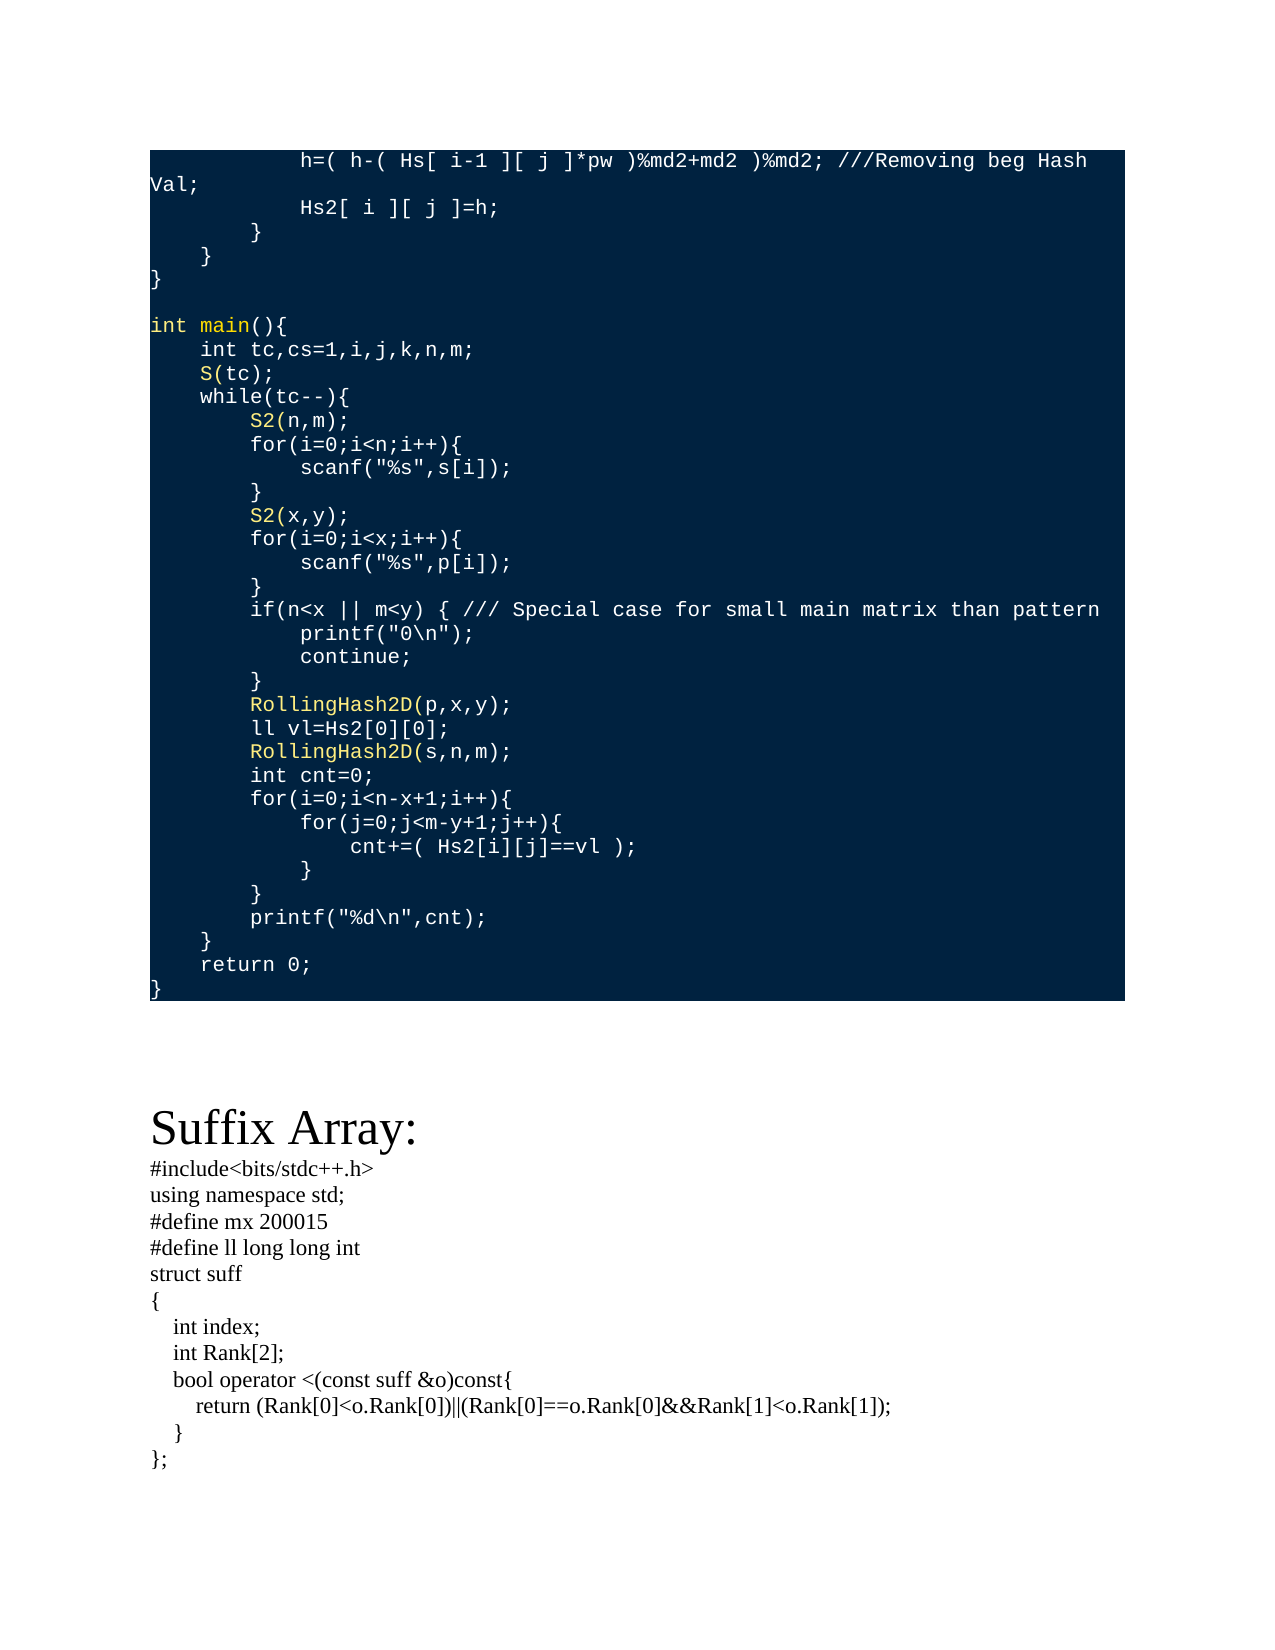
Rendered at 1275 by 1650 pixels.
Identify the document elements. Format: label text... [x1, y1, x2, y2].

text #define ll long long int [150, 1234, 1125, 1260]
text continue; [150, 647, 1125, 670]
text } [150, 978, 1125, 1001]
text while(tc--){ [150, 386, 1125, 410]
text Hs2[ i ][ j ]=h; [150, 197, 1125, 221]
text if(n<x || m<y) { /// Special case for small main matrix than pattern [150, 599, 1125, 623]
text S(tc); [150, 363, 1125, 386]
text S2(x,y); [150, 505, 1125, 528]
text int main(){ [150, 316, 1125, 339]
text } [150, 221, 1125, 244]
text printf("%d\n",cnt); [150, 907, 1125, 930]
text int tc,cs=1,i,j,k,n,m; [150, 339, 1125, 363]
text #define mx 200015 [150, 1208, 1125, 1234]
text }; [150, 1445, 1125, 1471]
text using namespace std; [150, 1181, 1125, 1208]
text } [150, 930, 1125, 954]
text } [150, 244, 1125, 268]
text } [150, 1418, 1125, 1445]
text Suffix Array: [150, 1097, 1125, 1155]
text } [150, 670, 1125, 694]
text } [150, 859, 1125, 883]
text h=( h-( Hs[ i-1 ][ j ]*pw )%md2+md2 )%md2; ///Removing beg Hash Val; [150, 150, 1125, 197]
text ll vl=Hs2[0][0]; [150, 717, 1125, 741]
text bool operator <(const suff &o)const{ [150, 1366, 1125, 1392]
text for(i=0;i<x;i++){ [150, 528, 1125, 552]
text } [150, 883, 1125, 907]
text scanf("%s",p[i]); [150, 552, 1125, 576]
text for(j=0;j<m-y+1;j++){ [150, 812, 1125, 836]
text { [150, 1287, 1125, 1313]
text } [150, 481, 1125, 505]
text return 0; [150, 954, 1125, 978]
text scanf("%s",s[i]); [150, 457, 1125, 481]
text printf("0\n"); [150, 623, 1125, 647]
text for(i=0;i<n-x+1;i++){ [150, 788, 1125, 812]
text for(i=0;i<n;i++){ [150, 434, 1125, 457]
text int index; [150, 1313, 1125, 1339]
text } [150, 268, 1125, 292]
text struct suff [150, 1260, 1125, 1287]
text cnt+=( Hs2[i][j]==vl ); [150, 836, 1125, 859]
text #include<bits/stdc++.h> [150, 1155, 1125, 1181]
text int Rank[2]; [150, 1339, 1125, 1366]
text return (Rank[0]<o.Rank[0])||(Rank[0]==o.Rank[0]&&Rank[1]<o.Rank[1]); [150, 1392, 1125, 1418]
text int cnt=0; [150, 765, 1125, 788]
text RollingHash2D(p,x,y); [150, 694, 1125, 717]
text RollingHash2D(s,n,m); [150, 741, 1125, 765]
text S2(n,m); [150, 410, 1125, 434]
text } [150, 576, 1125, 599]
